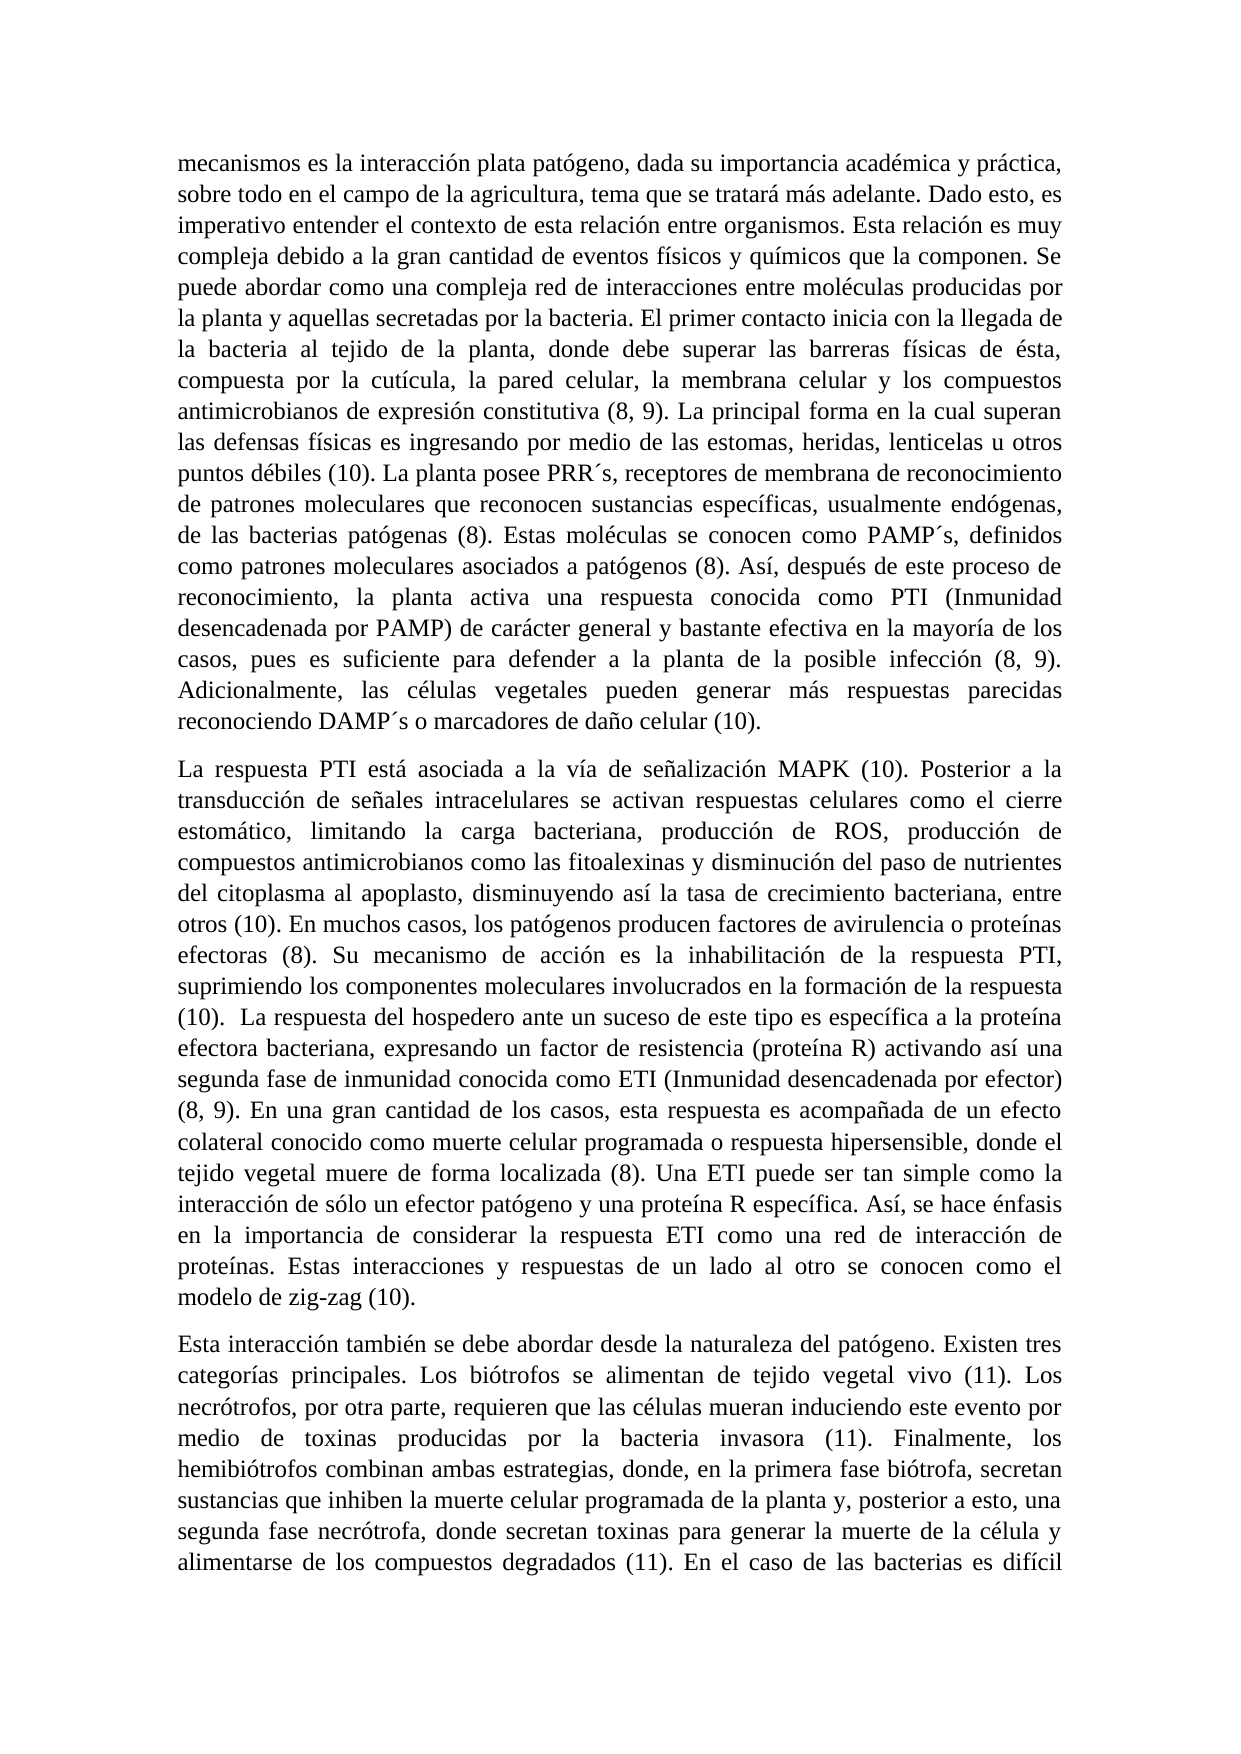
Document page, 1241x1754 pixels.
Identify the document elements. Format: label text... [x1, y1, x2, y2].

text Esta interacción también se debe abordar desde la naturaleza del patógeno. Existen tres categorías principales. Los biótrofos se alimentan de tejido vegetal vivo (11). Los necrótrofos, por otra parte, requieren que las células mueran induciendo este evento por medio de toxinas producidas por la bacteria invasora (11). Finalmente, los hemibiótrofos combinan ambas estrategias, donde, en la primera fase biótrofa, secretan sustancias que inhiben la muerte celular programada de la planta y, posterior a esto, una segunda fase necrótrofa, donde secretan toxinas para generar la muerte de la célula y alimentarse de los compuestos degradados (11). En el caso de las bacterias es difícil [177, 1329, 1063, 1576]
text La respuesta PTI está asociada a la vía de señalización MAPK (10). Posterior a la transducción de señales intracelulares se activan respuestas celulares como el cierre estomático, limitando la carga bacteriana, producción de ROS, producción de compuestos antimicrobianos como las fitoalexinas y disminución del paso de nutrientes del citoplasma al apoplasto, disminuyendo así la tasa de crecimiento bacteriana, entre otros (10). En muchos casos, los patógenos producen factores de avirulencia o proteínas efectoras (8). Su mecanismo de acción es la inhabilitación de la respuesta PTI, suprimiendo los componentes moleculares involucrados en la formación de la respuesta (10). La respuesta del hospedero ante un suceso de este tipo es específica a la proteína efectora bacteriana, expresando un factor de resistencia (proteína R) activando así una segunda fase de inmunidad conocida como ETI (Inmunidad desencadenada por efector) (8, 9). En una gran cantidad de los casos, esta respuesta es acompañada de un efecto colateral conocido como muerte celular programada o respuesta hipersensible, donde el tejido vegetal muere de forma localizada (8). Una ETI puede ser tan simple como la interacción de sólo un efector patógeno y una proteína R específica. Así, se hace énfasis en la importancia de considerar la respuesta ETI como una red de interacción de proteínas. Estas interacciones y respuestas de un lado al otro se conocen como el modelo de zig-zag (10). [177, 754, 1063, 1311]
text mecanismos es la interacción plata patógeno, dada su importancia académica y práctica, sobre todo en el campo de la agricultura, tema que se tratará más adelante. Dado esto, es imperativo entender el contexto de esta relación entre organismos. Esta relación es muy compleja debido a la gran cantidad de eventos físicos y químicos que la componen. Se puede abordar como una compleja red de interacciones entre moléculas producidas por la planta y aquellas secretadas por la bacteria. El primer contacto inicia con la llegada de la bacteria al tejido de la planta, donde debe superar las barreras físicas de ésta, compuesta por la cutícula, la pared celular, la membrana celular y los compuestos antimicrobianos de expresión constitutiva (8, 9). La principal forma en la cual superan las defensas físicas es ingresando por medio de las estomas, heridas, lenticelas u otros puntos débiles (10). La planta posee PRR´s, receptores de membrana de reconocimiento de patrones moleculares que reconocen sustancias específicas, usualmente endógenas, de las bacterias patógenas (8). Estas moléculas se conocen como PAMP´s, definidos como patrones moleculares asociados a patógenos (8). Así, después de este proceso de reconocimiento, la planta activa una respuesta conocida como PTI (Inmunidad desencadenada por PAMP) de carácter general y bastante efectiva en la mayoría de los casos, pues es suficiente para defender a la planta de la posible infección (8, 9). Adicionalmente, las células vegetales pueden generar más respuestas parecidas reconociendo DAMP´s o marcadores de daño celular (10). [177, 148, 1063, 735]
